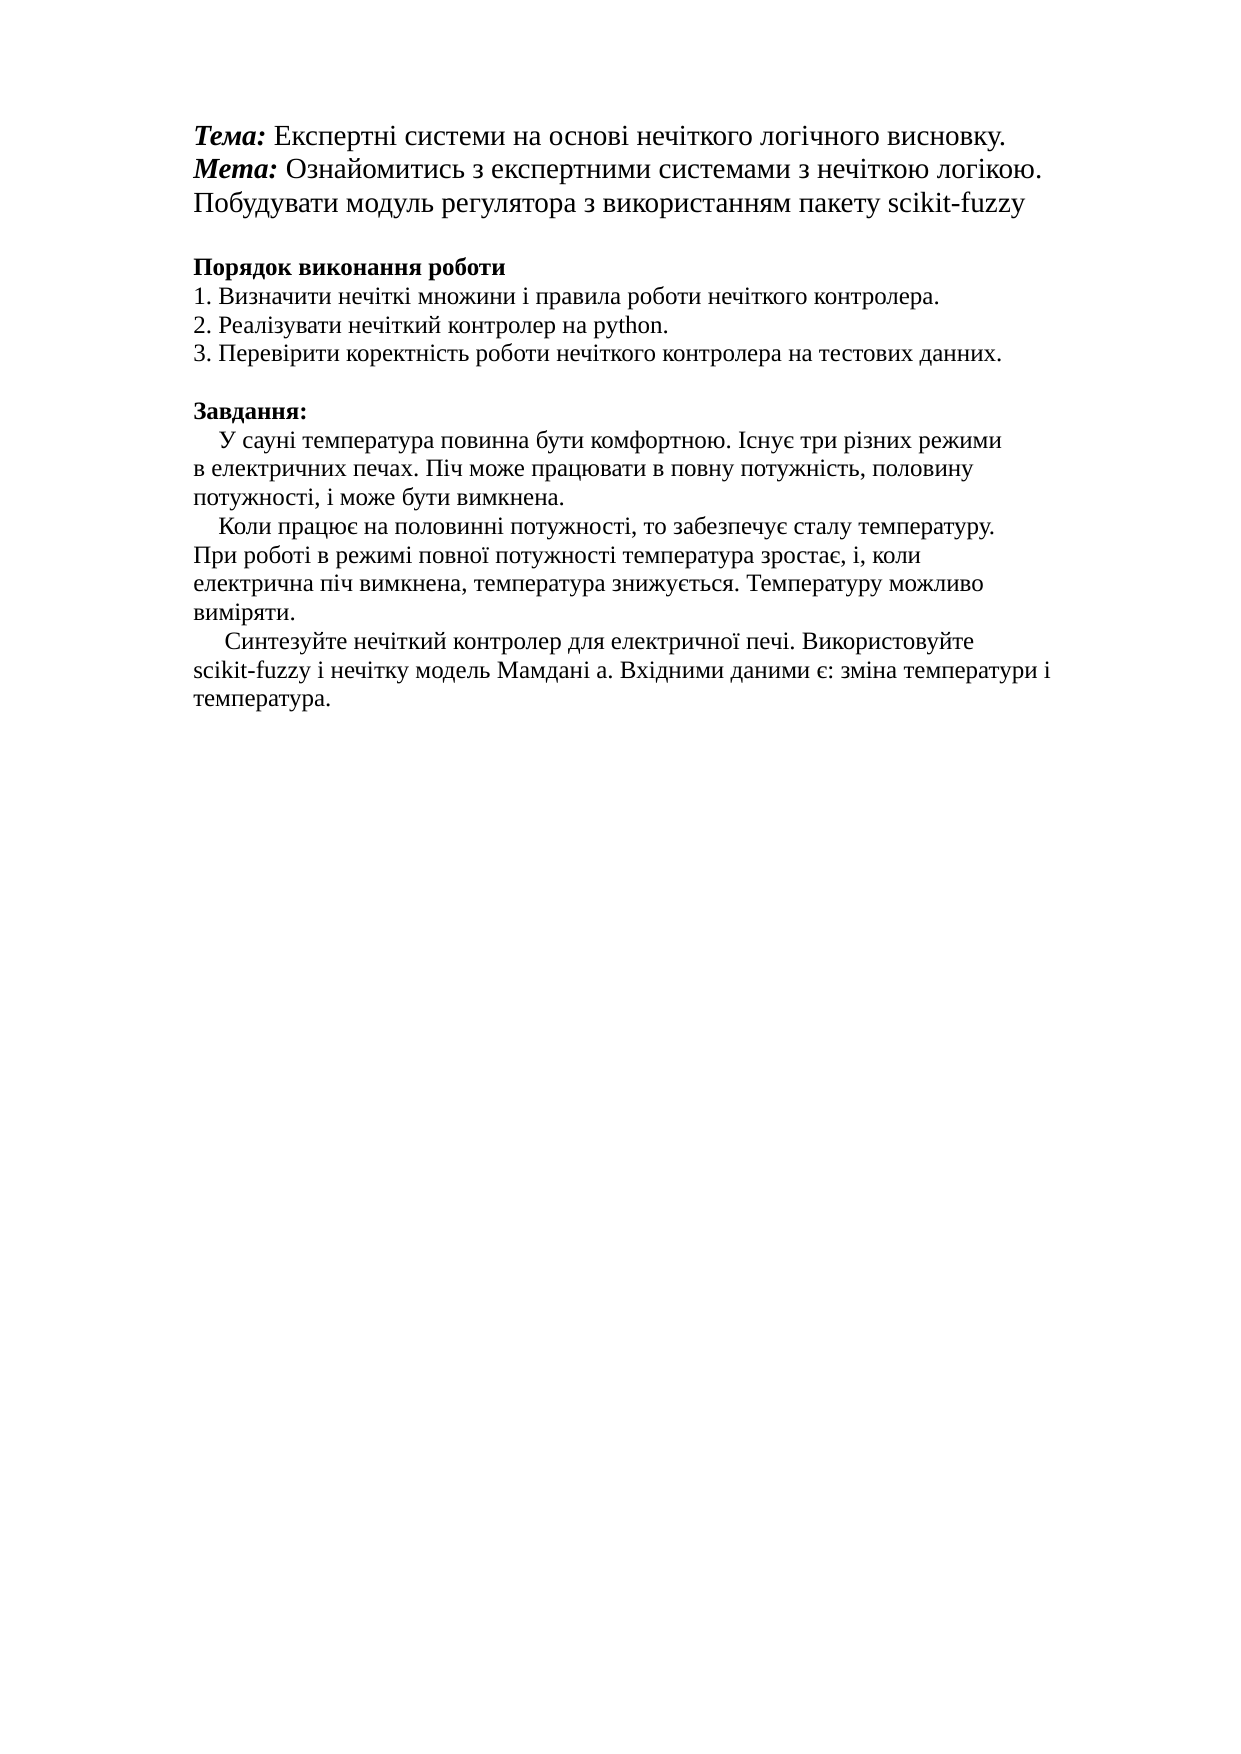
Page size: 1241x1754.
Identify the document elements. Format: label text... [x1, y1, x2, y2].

text 1. Визначити нечіткі множини і правила роботи нечіткого контролера. [154, 281, 1122, 310]
text Завдання: [154, 396, 1122, 425]
text 3. Перевірити коректність роботи нечіткого контролера на тестових данних. [154, 338, 1122, 367]
text scikit-fuzzy і нечітку модель Мамдані а. Вхідними даними є: зміна температури і температура. [154, 655, 1122, 712]
text Тема: Експертні системи на основі нечіткого логічного висновку. [154, 118, 1122, 152]
text виміряти. [154, 597, 1122, 626]
text 2. Реалізувати нечіткий контролер на python. [154, 310, 1122, 338]
text Мета: Ознайомитись з експертними системами з нечіткою логікою. [154, 152, 1122, 185]
text Порядок виконання роботи [154, 252, 1122, 281]
text При роботі в режимі повної потужності температура зростає, і, коли [154, 540, 1122, 568]
text Побудувати модуль регулятора з використанням пакету scikit-fuzzy [154, 185, 1122, 219]
text Синтезуйте нечіткий контролер для електричної печі. Використовуйте [154, 626, 1122, 655]
text У сауні температура повинна бути комфортною. Існує три різних режими [118, 425, 1122, 453]
text в електричних печах. Піч може працювати в повну потужність, половину [154, 453, 1122, 482]
text Коли працює на половинні потужності, то забезпечує сталу температуру. [154, 511, 1122, 540]
text електрична піч вимкнена, температура знижується. Температуру можливо [154, 568, 1122, 597]
text потужності, і може бути вимкнена. [154, 482, 1122, 511]
